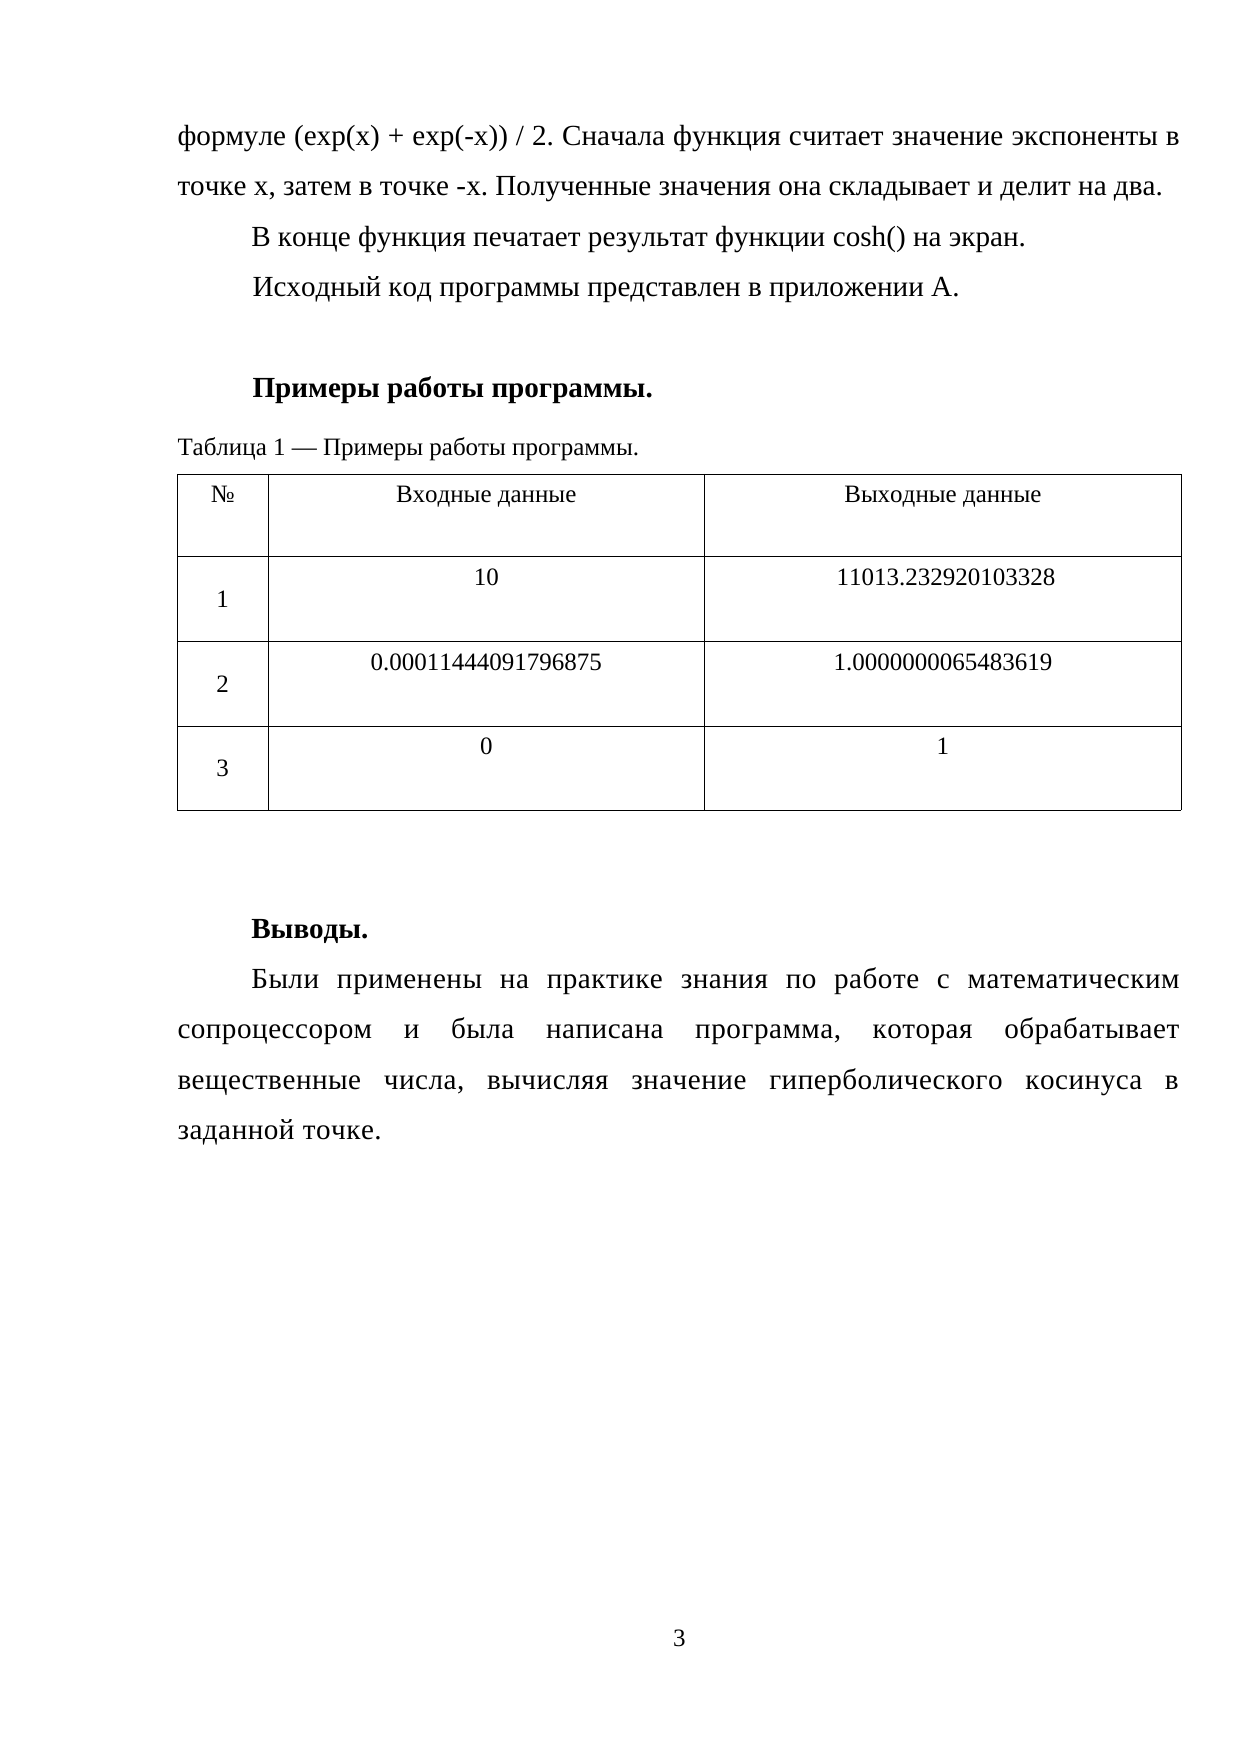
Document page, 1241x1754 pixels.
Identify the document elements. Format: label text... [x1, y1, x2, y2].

table_cell 10 [269, 557, 704, 641]
table_header Выходные данные [705, 475, 1181, 556]
table_cell 3 [178, 727, 268, 810]
table_cell 1 [178, 557, 268, 641]
text В конце функция печатает результат функции cosh() на экран. [177, 219, 1181, 252]
text Выводы. [177, 911, 1181, 944]
table_header Входные данные [269, 475, 704, 556]
text Примеры работы программы. [177, 370, 1181, 403]
table_cell 0 [269, 727, 704, 810]
table_cell 0.00011444091796875 [269, 642, 704, 726]
list Исходный код программы представлен в приложении А. [215, 269, 1181, 303]
text Были применены на практике знания по работе с математическим сопроцессором и была написана программа, которая обрабатывает вещественные числа, вычисляя значение гиперболического косинуса в заданной точке. [177, 961, 1181, 1146]
table_cell 11013.232920103328 [705, 557, 1181, 641]
table_cell 2 [178, 642, 268, 726]
text формуле (exp(x) + exp(-x)) / 2. Сначала функция считает значение экспоненты в точке x, затем в точке -x. Полученные значения она складывает и делит на два. [177, 118, 1181, 202]
table_header № [178, 475, 268, 556]
table_cell 1.0000000065483619 [705, 642, 1181, 726]
text Таблица 1 — Примеры работы программы. [177, 432, 1181, 461]
table_cell 1 [705, 727, 1181, 810]
